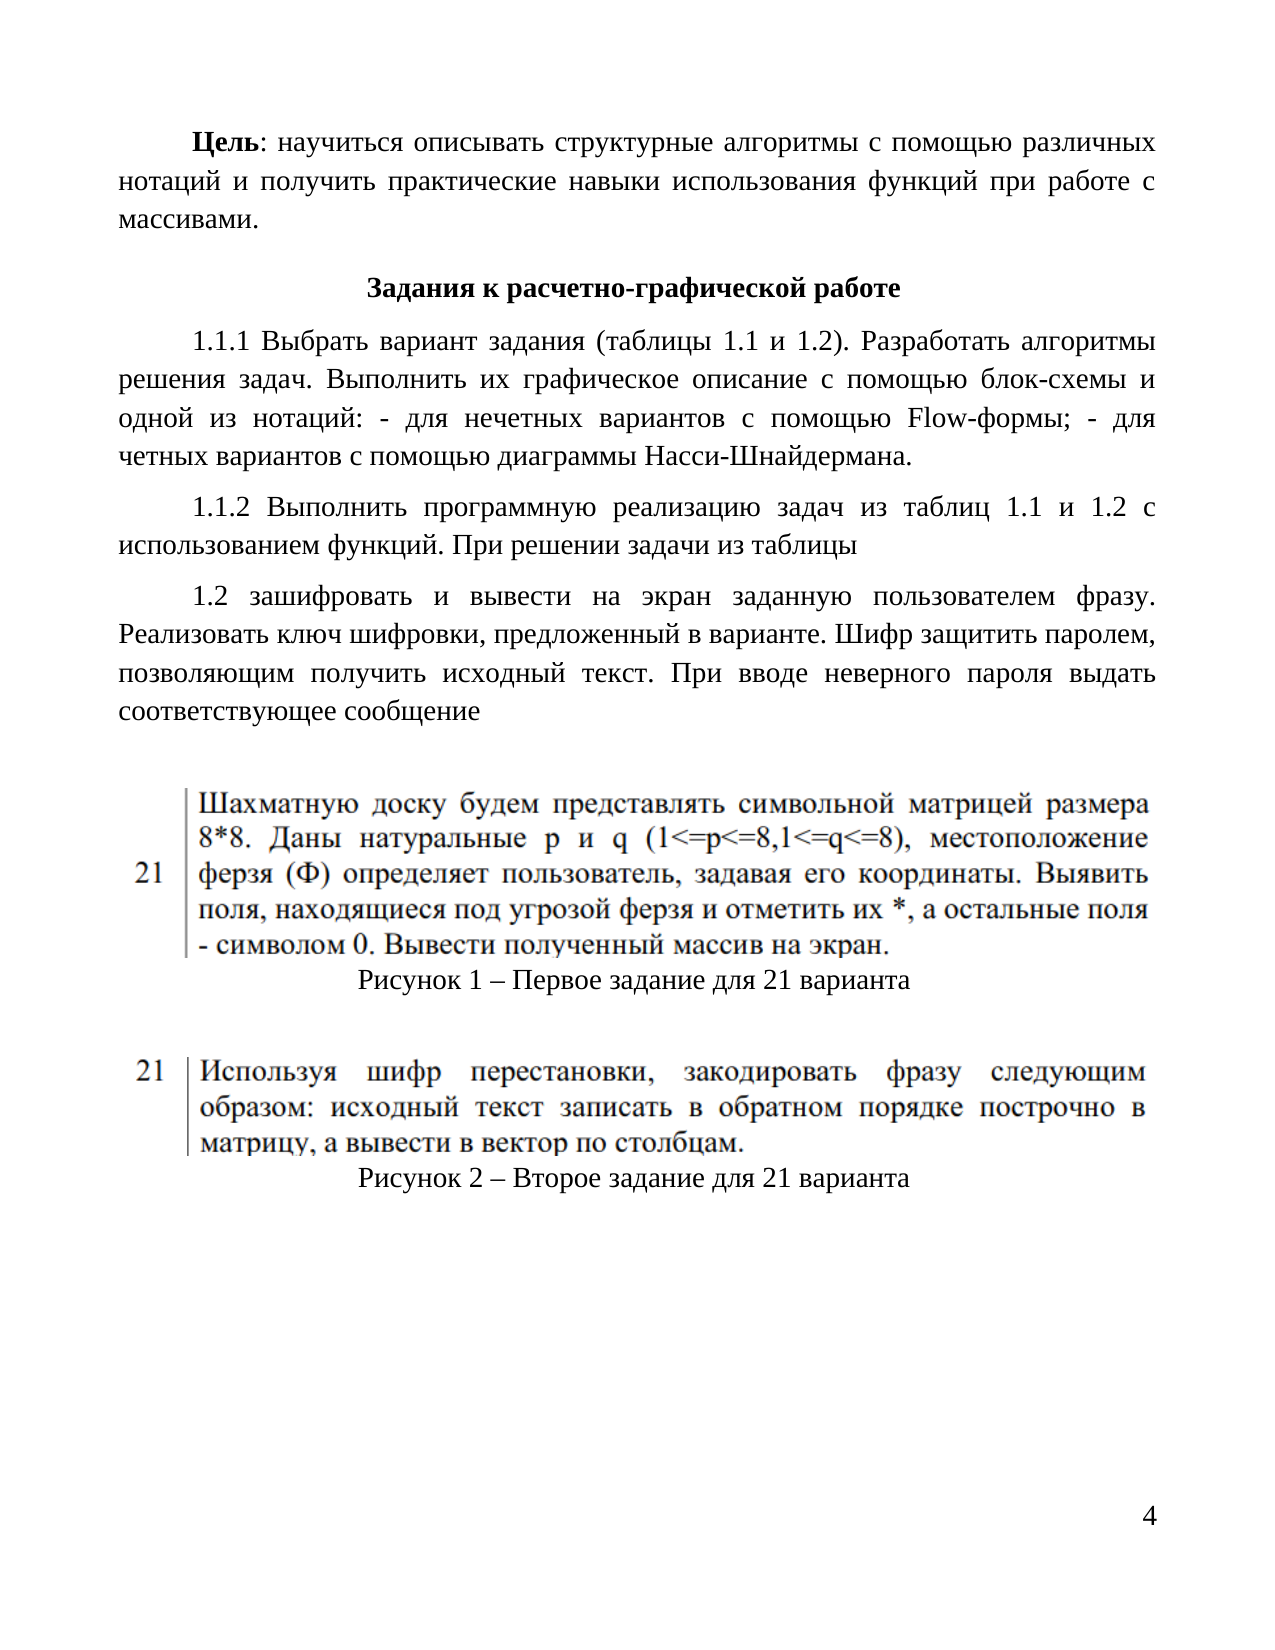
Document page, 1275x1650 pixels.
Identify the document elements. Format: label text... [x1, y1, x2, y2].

text Рисунок 1 – Первое задание для 21 варианта [118, 958, 1157, 996]
subtitle Задания к расчетно-графической работе [118, 271, 1157, 304]
text Рисунок 2 – Второе задание для 21 варианта [118, 1156, 1157, 1194]
text Цель: научиться описывать структурные алгоритмы с помощью различных нотаций и получить практические навыки использования функций при работе с массивами. [118, 124, 1157, 235]
text 1.1.2 Выполнить программную реализацию задач из таблиц 1.1 и 1.2 с использованием функций. При решении задачи из таблицы [118, 489, 1157, 561]
text 1.1.1 Выбрать вариант задания (таблицы 1.1 и 1.2). Разработать алгоритмы решения задач. Выполнить их графическое описание с помощью блок-схемы и одной из нотаций: - для нечетных вариантов с помощью Flow-формы; - для четных вариантов с помощью диаграммы Насси-Шнайдермана. [118, 323, 1157, 472]
text 1.2 зашифровать и вывести на экран заданную пользователем фразу. Реализовать ключ шифровки, предложенный в варианте. Шифр защитить паролем, позволяющим получить исходный текст. При вводе неверного пароля выдать соответствующее сообщение [118, 578, 1157, 727]
picture [118, 788, 1157, 958]
picture [118, 1057, 1157, 1156]
